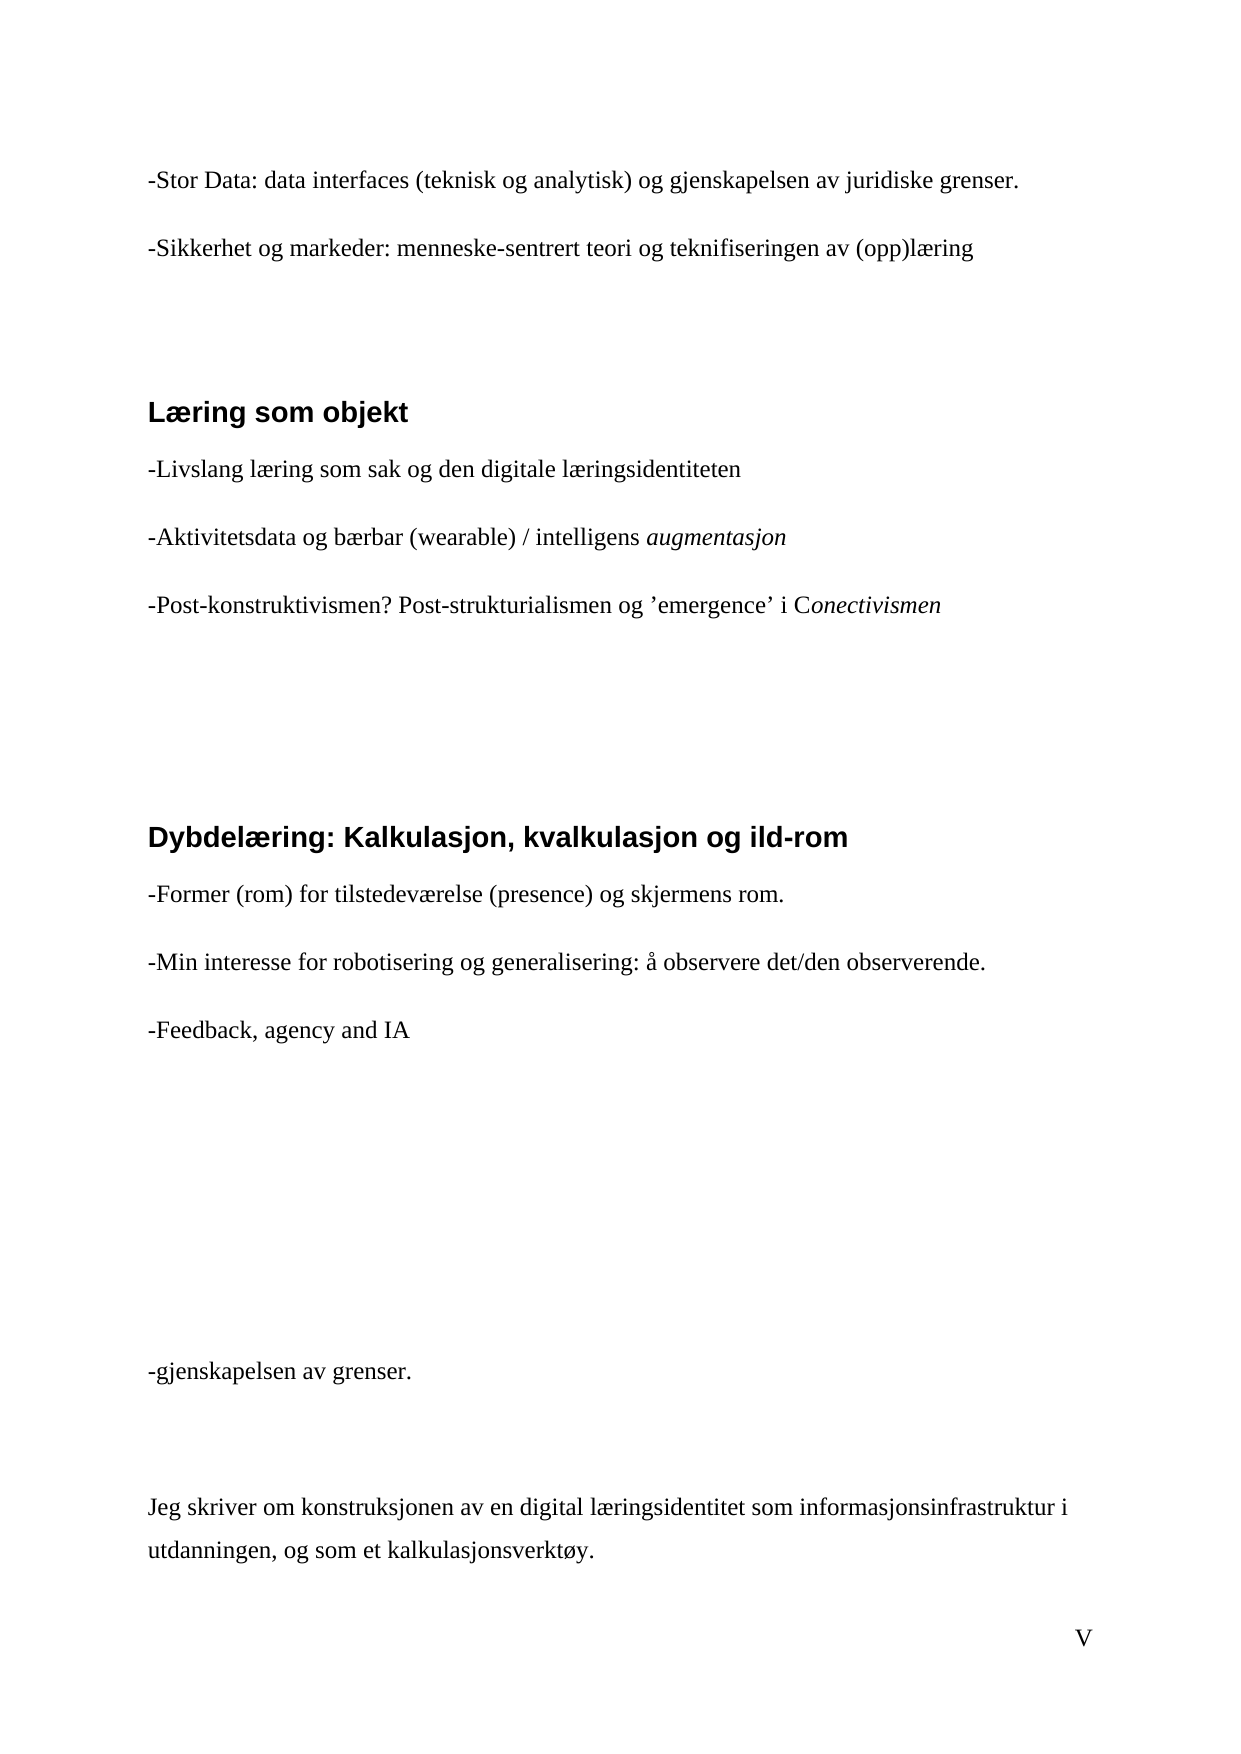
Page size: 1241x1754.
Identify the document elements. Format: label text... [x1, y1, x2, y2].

text -Stor Data: data interfaces (teknisk og analytisk) og gjenskapelsen av juridiske grenser. [148, 165, 1092, 194]
text -Sikkerhet og markeder: menneske-sentrert teori og teknifiseringen av (opp)læring [148, 233, 1092, 262]
text -Min interesse for robotisering og generalisering: å observere det/den observerende. [148, 947, 1092, 976]
text Jeg skriver om konstruksjonen av en digital læringsidentitet som informasjonsinfrastruktur i utdanningen, og som et kalkulasjonsverktøy. [148, 1492, 1092, 1564]
text -Former (rom) for tilstedeværelse (presence) og skjermens rom. [148, 879, 1092, 908]
subtitle Læring som objekt [148, 395, 1092, 428]
text -Feedback, agency and IA [148, 1015, 1092, 1044]
text -Post-konstruktivismen? Post-strukturialismen og ’emergence’ i Conectivismen [148, 590, 1092, 619]
text -Aktivitetsdata og bærbar (wearable) / intelligens augmentasjon [148, 522, 1092, 551]
subtitle Dybdelæring: Kalkulasjon, kvalkulasjon og ild-rom [148, 820, 1092, 853]
text -Livslang læring som sak og den digitale læringsidentiteten [148, 454, 1092, 483]
text -gjenskapelsen av grenser. [148, 1356, 1092, 1385]
